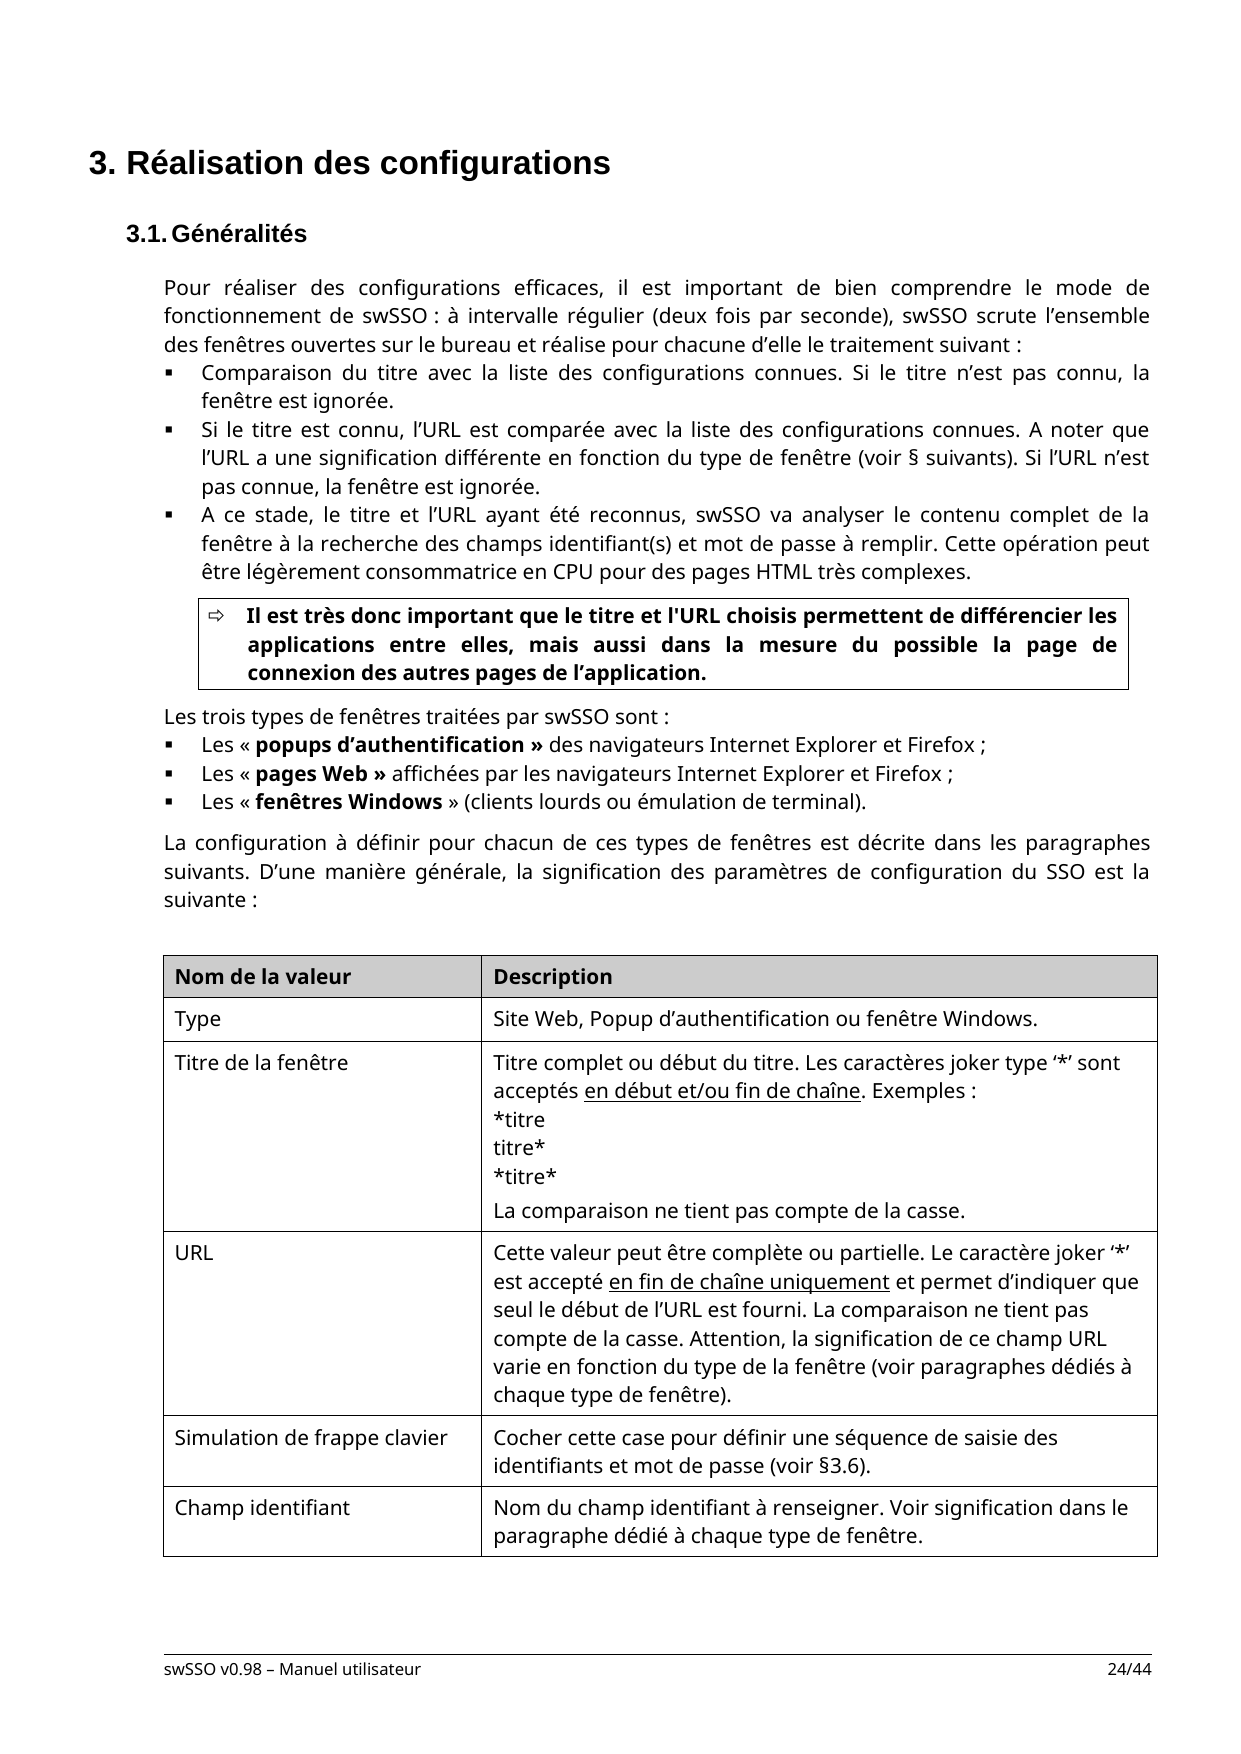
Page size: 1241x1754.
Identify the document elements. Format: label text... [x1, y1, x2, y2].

table_cell Type [164, 998, 481, 1041]
list Si le titre est connu, l’URL est comparée avec la liste des configurations connues. A noter que l’URL a une signification différente en fonction du type de fenêtre (voir § suivants). Si l’URL n’est pas connue, la fenêtre est ignorée. [164, 415, 1152, 500]
subtitle Réalisation des configurations [89, 143, 1152, 182]
table_cell Nom du champ identifiant à renseigner. Voir signification dans le paragraphe dédié à chaque type de fenêtre. [482, 1487, 1157, 1556]
table_cell Champ identifiant [164, 1487, 481, 1556]
table_cell Titre de la fenêtre [164, 1042, 481, 1231]
table_header Description [482, 956, 1157, 997]
list Il est très donc important que le titre et l'URL choisis permettent de différencier les applications entre elles, mais aussi dans la mesure du possible la page de connexion des autres pages de l’application. [199, 599, 1128, 689]
list Les « popups d’authentification » des navigateurs Internet Explorer et Firefox ; [164, 731, 1152, 759]
table_cell Titre complet ou début du titre. Les caractères joker type ‘*’ sont acceptés en début et/ou fin de chaîne. Exemples : *titre titre* *titre* La comparaison ne tient pas compte de la casse. [482, 1042, 1157, 1231]
text Les trois types de fenêtres traitées par swSSO sont : [164, 702, 1152, 731]
list Les « fenêtres Windows » (clients lourds ou émulation de terminal). [164, 787, 1152, 816]
table_cell Simulation de frappe clavier [164, 1416, 481, 1486]
table_cell Cette valeur peut être complète ou partielle. Le caractère joker ‘*’ est accepté en fin de chaîne uniquement et permet d’indiquer que seul le début de l’URL est fourni. La comparaison ne tient pas compte de la casse. Attention, la signification de ce champ URL varie en fonction du type de la fenêtre (voir paragraphes dédiés à chaque type de fenêtre). [482, 1232, 1157, 1415]
table_cell Cocher cette case pour définir une séquence de saisie des identifiants et mot de passe (voir §3.6). [482, 1416, 1157, 1486]
table_header Nom de la valeur [164, 956, 481, 997]
subtitle Généralités [126, 219, 1152, 248]
table_cell URL [164, 1232, 481, 1415]
text Pour réaliser des configurations efficaces, il est important de bien comprendre le mode de fonctionnement de swSSO : à intervalle régulier (deux fois par seconde), swSSO scrute l’ensemble des fenêtres ouvertes sur le bureau et réalise pour chacune d’elle le traitement suivant : [164, 273, 1152, 358]
list A ce stade, le titre et l’URL ayant été reconnus, swSSO va analyser le contenu complet de la fenêtre à la recherche des champs identifiant(s) et mot de passe à remplir. Cette opération peut être légèrement consommatrice en CPU pour des pages HTML très complexes. [164, 500, 1152, 586]
list Les « pages Web » affichées par les navigateurs Internet Explorer et Firefox ; [164, 759, 1152, 787]
table_cell Site Web, Popup d’authentification ou fenêtre Windows. [482, 998, 1157, 1041]
text La configuration à définir pour chacun de ces types de fenêtres est décrite dans les paragraphes suivants. D’une manière générale, la signification des paramètres de configuration du SSO est la suivante : [164, 828, 1152, 914]
list Comparaison du titre avec la liste des configurations connues. Si le titre n’est pas connu, la fenêtre est ignorée. [164, 358, 1152, 415]
